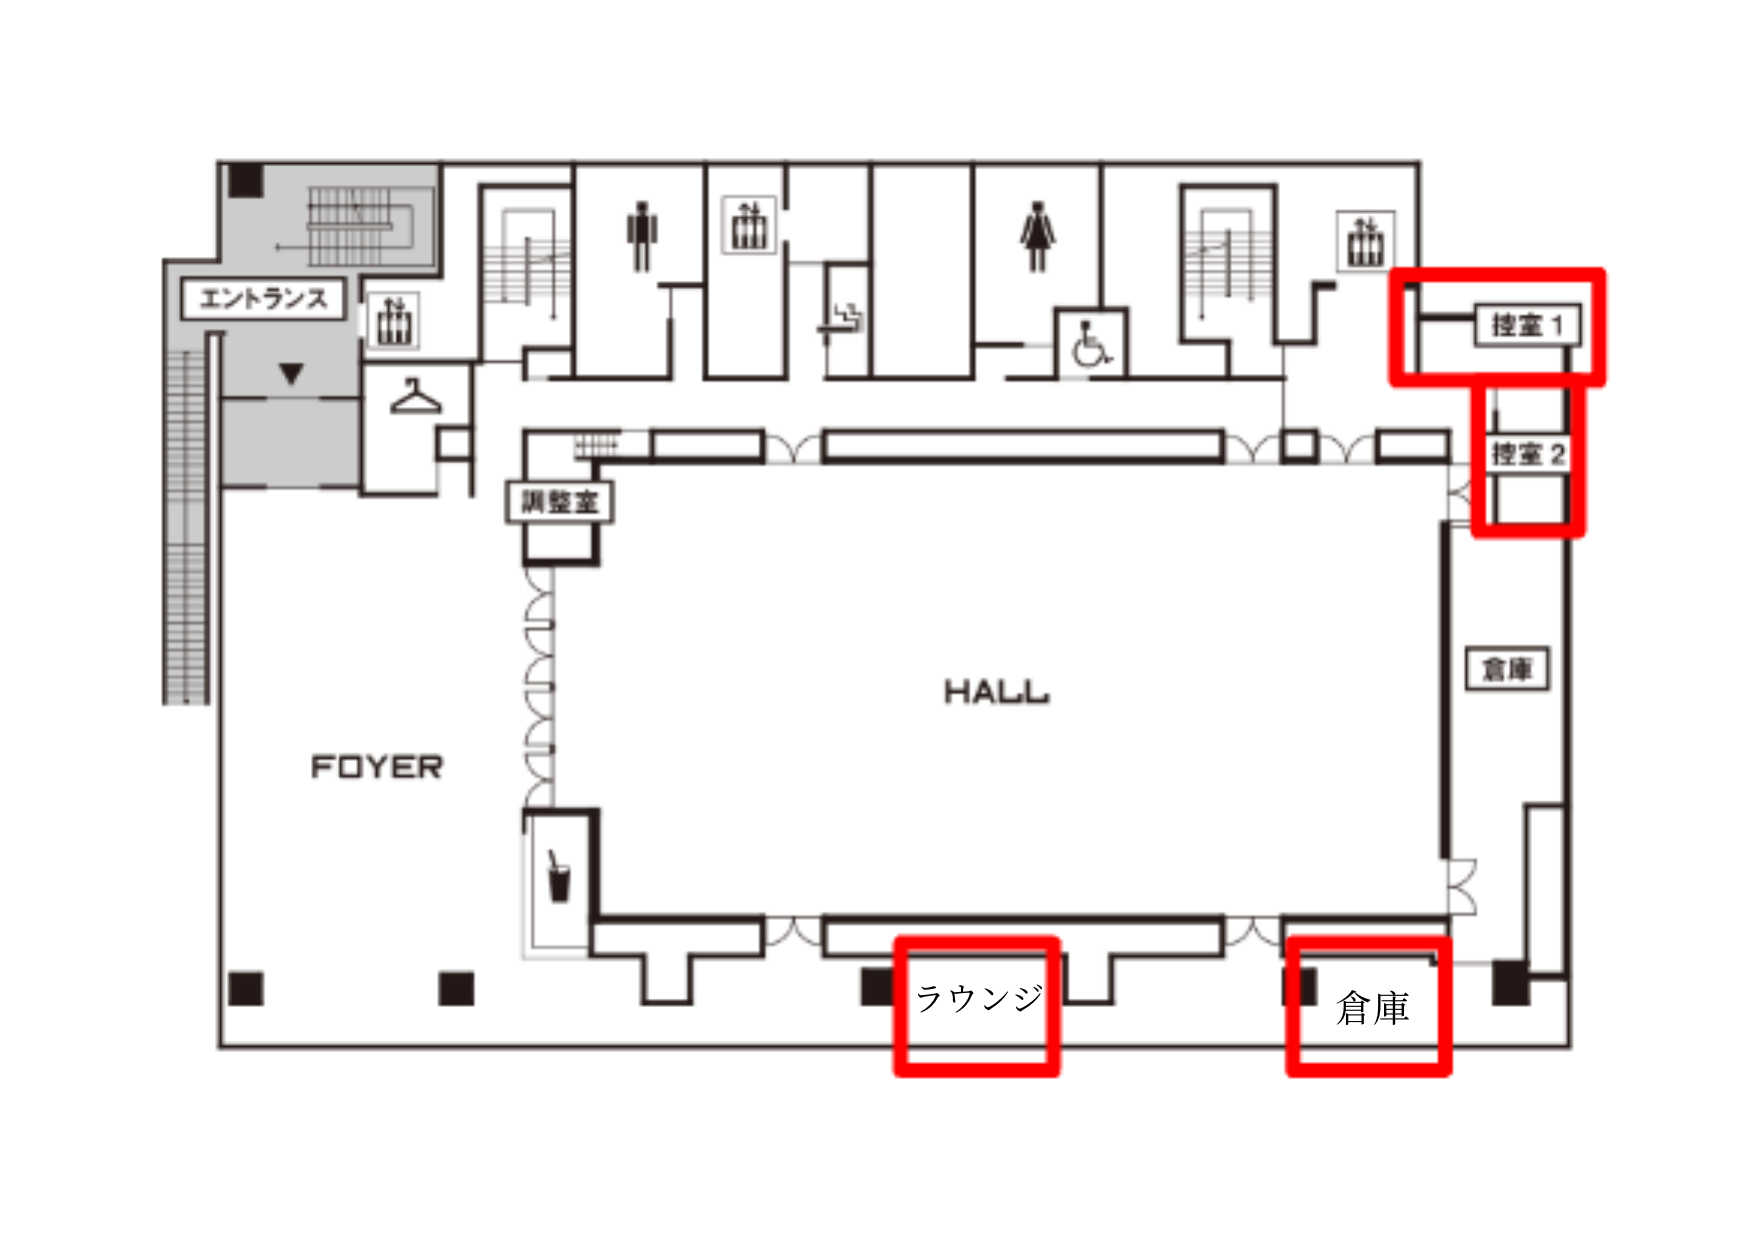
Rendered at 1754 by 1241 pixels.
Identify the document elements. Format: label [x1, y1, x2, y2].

picture [118, 118, 1637, 1109]
